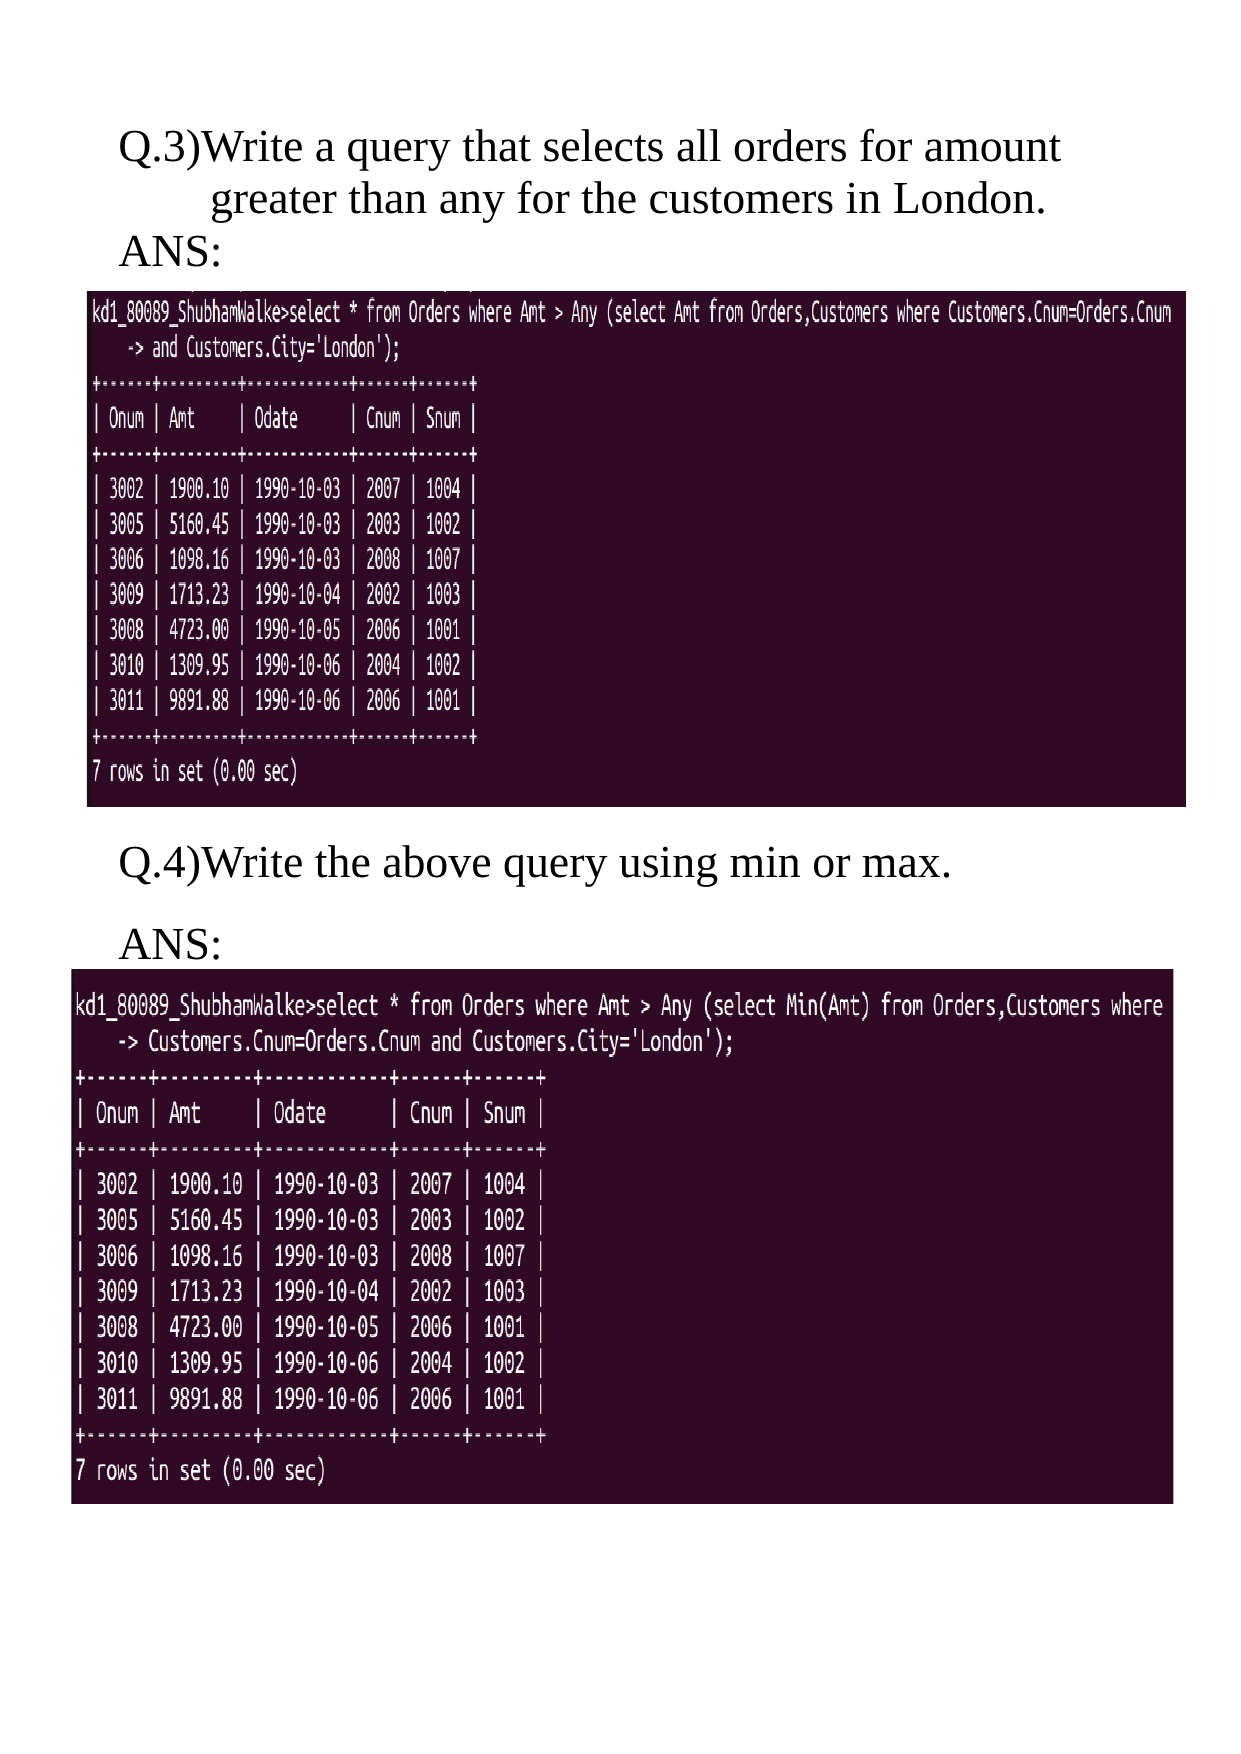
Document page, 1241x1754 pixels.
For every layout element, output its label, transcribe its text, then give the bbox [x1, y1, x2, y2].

text Q.3)Write a query that selects all orders for amount [118, 118, 1122, 171]
picture [86, 291, 1186, 807]
text greater than any for the customers in London. [118, 171, 1122, 223]
text Q.4)Write the above query using min or max. [118, 835, 1122, 888]
text ANS: [118, 917, 1122, 969]
picture [71, 969, 1174, 1504]
text ANS: [118, 223, 1122, 276]
